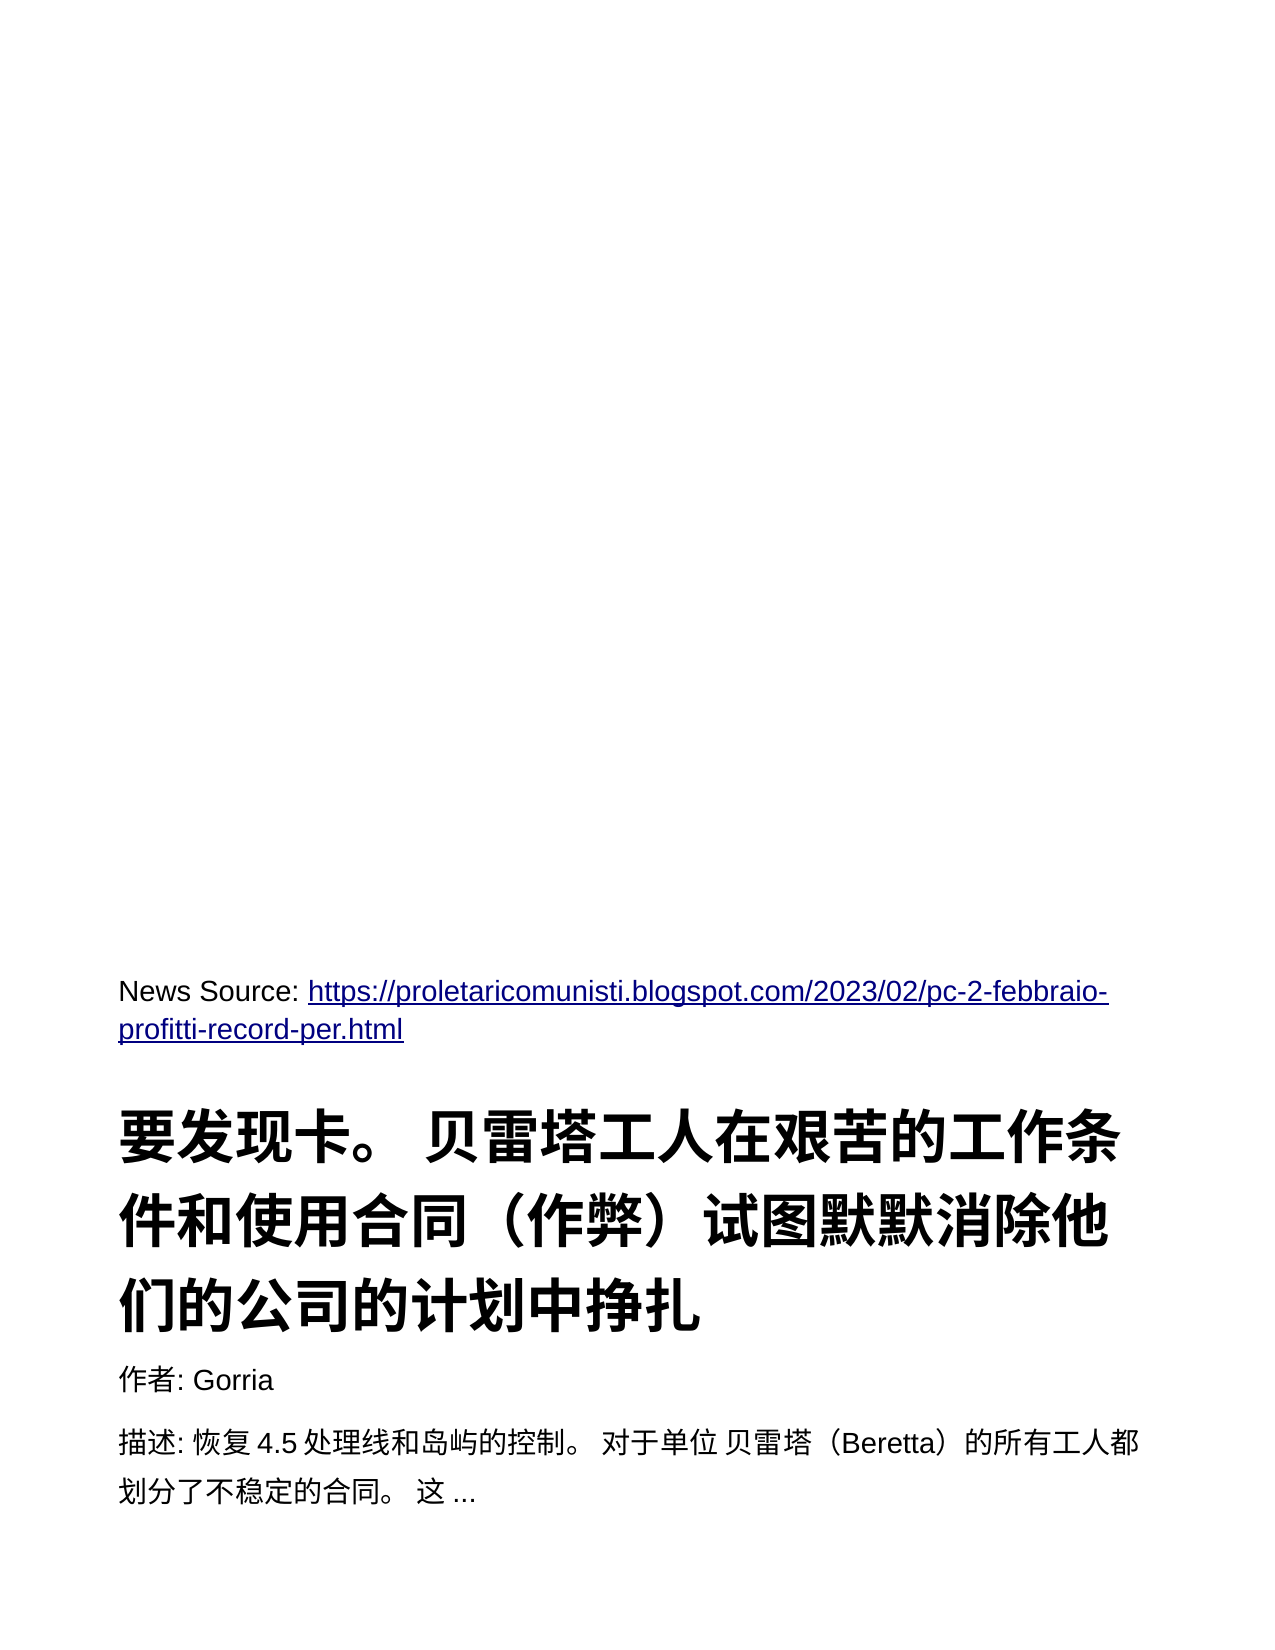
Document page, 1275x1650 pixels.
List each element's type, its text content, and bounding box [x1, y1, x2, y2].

text 描述: 恢复4.5处理线和岛屿的控制。 对于单位 贝雷塔（Beretta）的所有工人都划分了不稳定的合同。 这 ... [118, 1419, 1157, 1510]
text 作者: Gorria [118, 1356, 1157, 1399]
subtitle 要发现卡。 贝雷塔工人在艰苦的工作条件和使用合同（作弊）试图默默消除他们的公司的计划中挣扎 [118, 1091, 1157, 1344]
text News Source: https://proletaricomunisti.blogspot.com/2023/02/pc-2-febbraio-profitti-record-per.html [118, 974, 1157, 1046]
